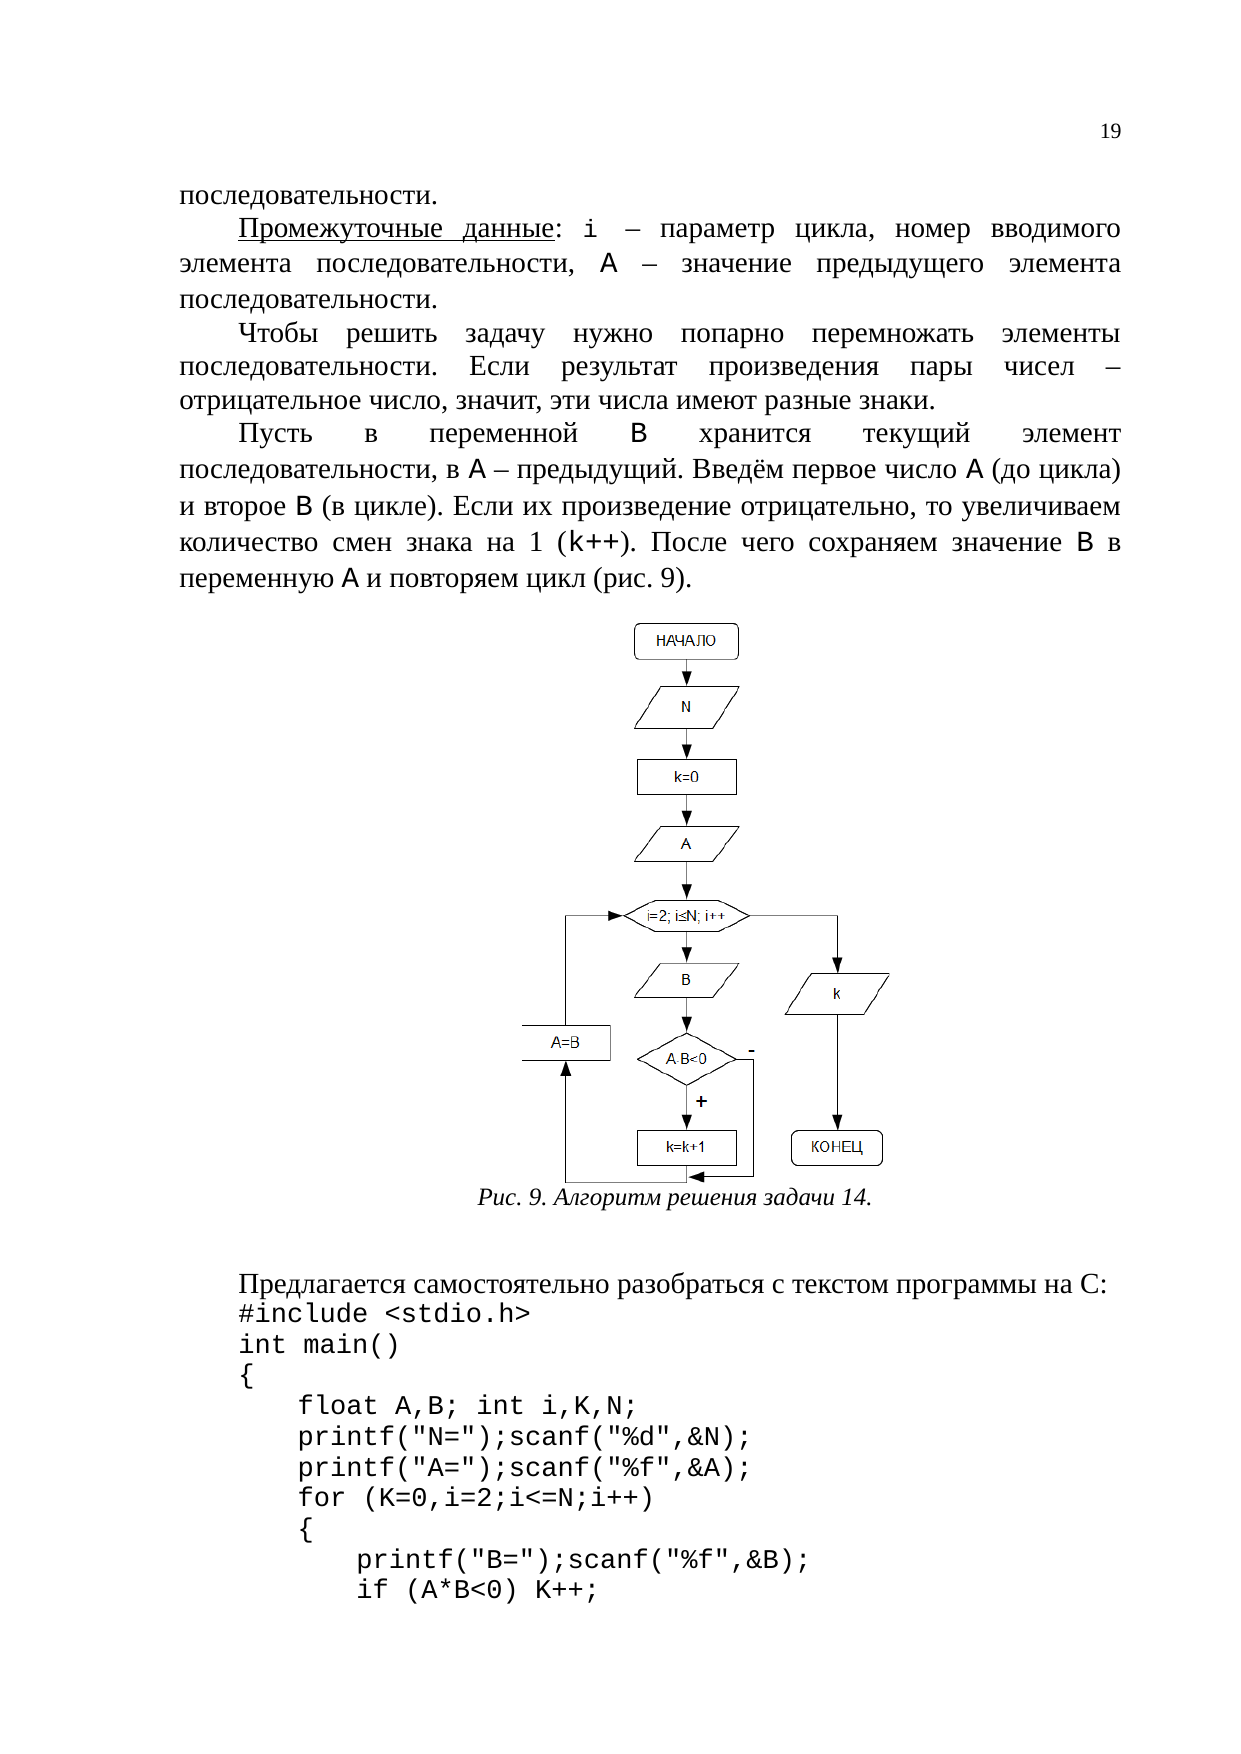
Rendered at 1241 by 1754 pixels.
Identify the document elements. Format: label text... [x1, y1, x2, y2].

text float A,B; int i,K,N; [238, 1392, 1121, 1423]
text Пусть в переменной B хранится текущий элемент последовательности, в A – предыдущий. Введём первое число A (до цикла) и второе B (в цикле). Если их произведение отрицательно, то увеличиваем количество смен знака на 1 (k++). После чего сохраняем значение B в переменную A и повторяем цикл (рис. 9). [179, 416, 1121, 596]
text Рис. 9. Алгоритм решения задачи 14. [463, 623, 889, 1211]
text последовательности. [179, 177, 1121, 211]
text if (A*B<0) K++; [238, 1576, 1121, 1607]
text Предлагается самостоятельно разобраться с текстом программы на С: [179, 1266, 1121, 1300]
text { [238, 1361, 1121, 1392]
picture [522, 623, 890, 1183]
text Промежуточные данные: i – параметр цикла, номер вводимого элемента последовательности, A – значение предыдущего элемента последовательности. [179, 211, 1121, 315]
text { [238, 1515, 1121, 1546]
text int main() [238, 1330, 1121, 1361]
text Чтобы решить задачу нужно попарно перемножать элементы последовательности. Если результат произведения пары чисел – отрицательное число, значит, эти числа имеют разные знаки. [179, 315, 1121, 416]
text printf("B=");scanf("%f",&B); [238, 1546, 1121, 1576]
text #include <stdio.h> [238, 1300, 1121, 1330]
text printf("N=");scanf("%d",&N); [238, 1423, 1121, 1453]
text printf("A=");scanf("%f",&A); [238, 1453, 1121, 1484]
text for (K=0,i=2;i<=N;i++) [238, 1484, 1121, 1515]
